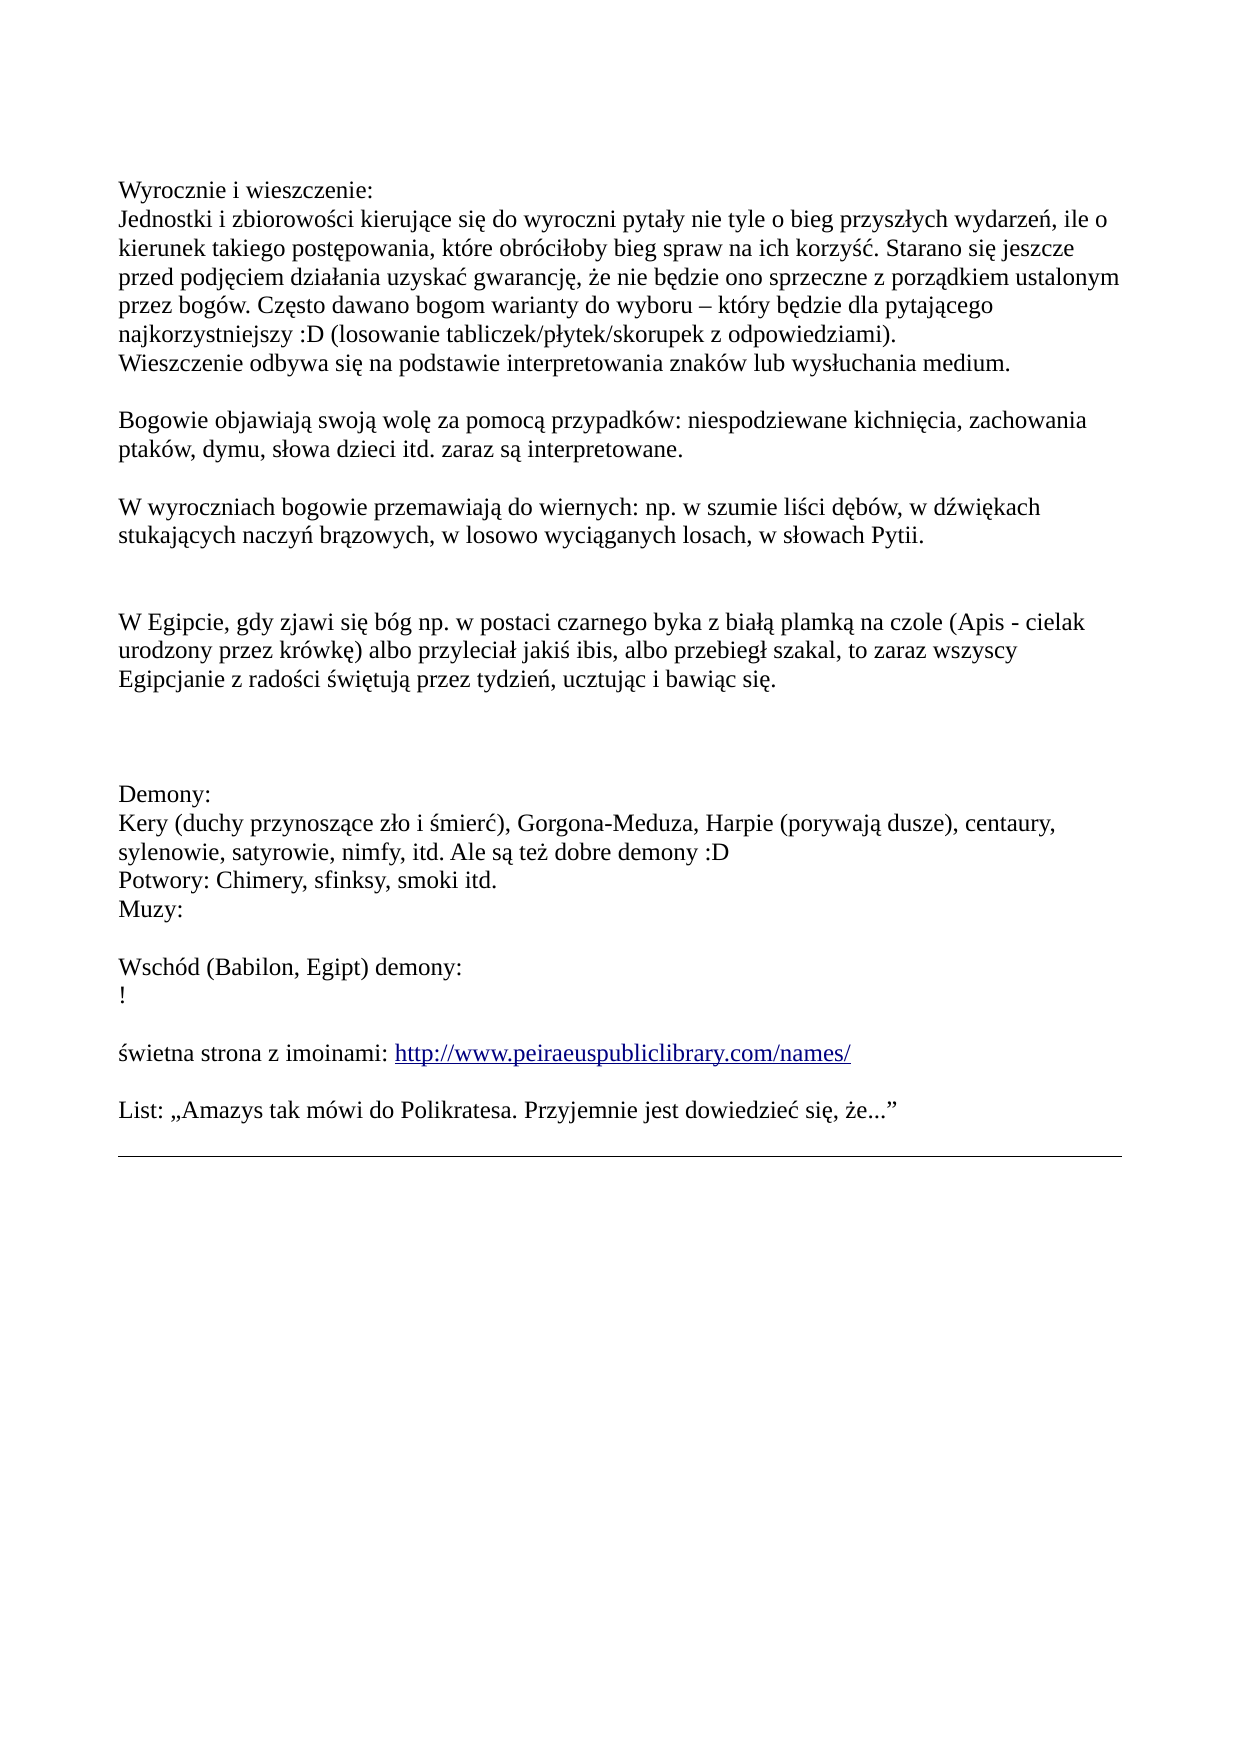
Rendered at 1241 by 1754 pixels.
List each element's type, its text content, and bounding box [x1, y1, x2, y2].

text Potwory: Chimery, sfinksy, smoki itd. [118, 866, 1122, 894]
text Wyrocznie i wieszczenie: [118, 176, 1122, 204]
text Muzy: [118, 894, 1122, 923]
text ! [118, 981, 1122, 1009]
text Demony: [118, 779, 1122, 808]
text Bogowie objawiają swoją wolę za pomocą przypadków: niespodziewane kichnięcia, zachowania ptaków, dymu, słowa dzieci itd. zaraz są interpretowane. [118, 406, 1122, 463]
text W wyroczniach bogowie przemawiają do wiernych: np. w szumie liści dębów, w dźwiękach stukających naczyń brązowych, w losowo wyciąganych losach, w słowach Pytii. [118, 492, 1122, 549]
text List: „Amazys tak mówi do Polikratesa. Przyjemnie jest dowiedzieć się, że...” [118, 1096, 1122, 1124]
text Wieszczenie odbywa się na podstawie interpretowania znaków lub wysłuchania medium. [118, 348, 1122, 377]
text Kery (duchy przynoszące zło i śmierć), Gorgona-Meduza, Harpie (porywają dusze), centaury, sylenowie, satyrowie, nimfy, itd. Ale są też dobre demony :D [118, 808, 1122, 866]
text Wschód (Babilon, Egipt) demony: [118, 952, 1122, 981]
text świetna strona z imoinami: http://www.peiraeuspubliclibrary.com/names/ [118, 1038, 1122, 1067]
text Jednostki i zbiorowości kierujące się do wyroczni pytały nie tyle o bieg przyszłych wydarzeń, ile o kierunek takiego postępowania, które obróciłoby bieg spraw na ich korzyść. Starano się jeszcze przed podjęciem działania uzyskać gwarancję, że nie będzie ono sprzeczne z porządkiem ustalonym przez bogów. Często dawano bogom warianty do wyboru – który będzie dla pytającego najkorzystniejszy :D (losowanie tabliczek/płytek/skorupek z odpowiedziami). [118, 204, 1122, 348]
text W Egipcie, gdy zjawi się bóg np. w postaci czarnego byka z białą plamką na czole (Apis - cielak urodzony przez krówkę) albo przyleciał jakiś ibis, albo przebiegł szakal, to zaraz wszyscy Egipcjanie z radości świętują przez tydzień, ucztując i bawiąc się. [118, 607, 1122, 693]
